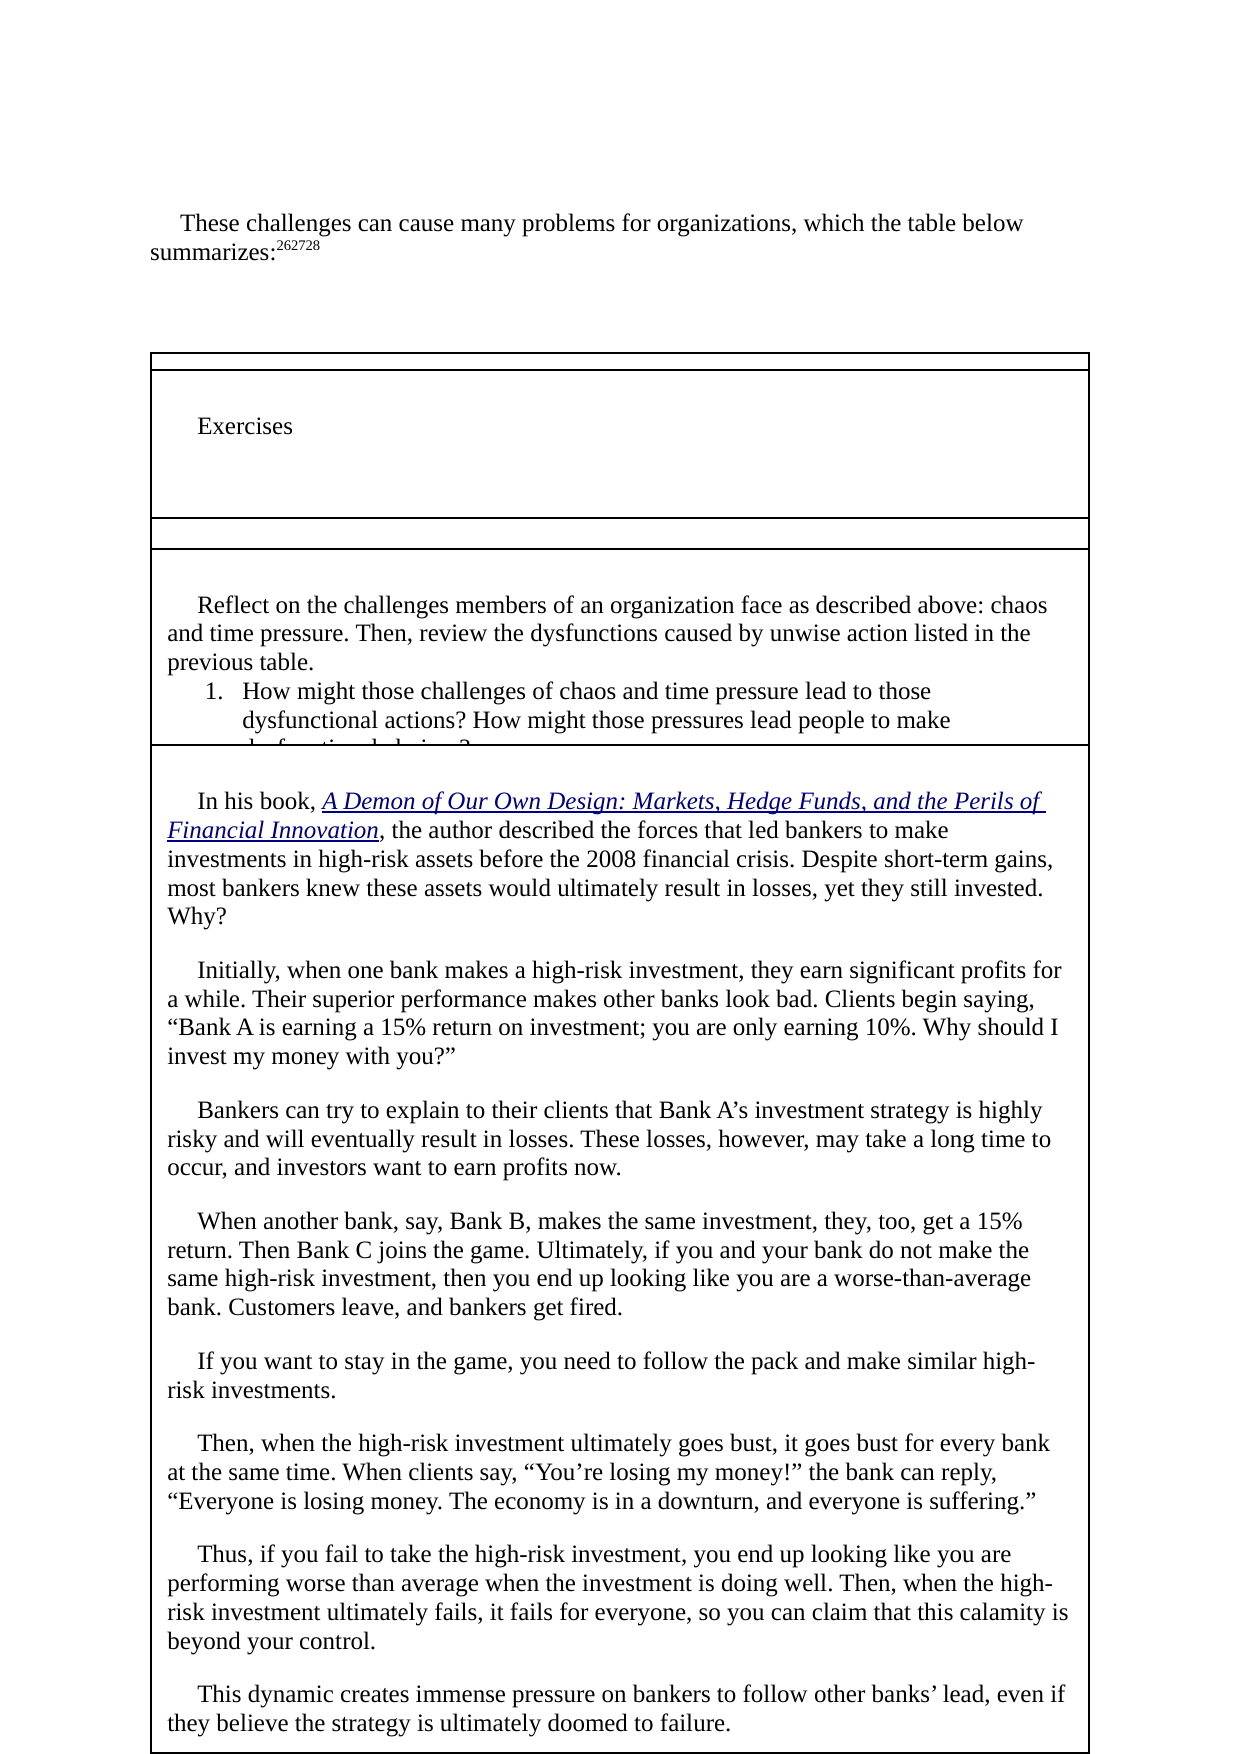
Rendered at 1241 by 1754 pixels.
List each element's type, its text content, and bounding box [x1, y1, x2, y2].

text When another bank, say, Bank B, makes the same investment, they, too, get a 15% return. Then Bank C joins the game. Ultimately, if you and your bank do not make the same high-risk investment, then you end up looking like you are a worse-than-average bank. Customers leave, and bankers get fired. [167, 1206, 1073, 1321]
text If you want to stay in the game, you need to follow the pack and make similar high-risk investments. [167, 1346, 1073, 1403]
list How might those challenges of chaos and time pressure lead to those dysfunctional actions? How might those pressures lead people to make dysfunctional choices? [204, 676, 1073, 744]
text This dynamic creates immense pressure on bankers to follow other banks’ lead, even if they believe the strategy is ultimately doomed to failure. [167, 1679, 1073, 1737]
text Reflect on the challenges members of an organization face as described above: chaos and time pressure. Then, review the dysfunctions caused by unwise action listed in the previous table. [167, 590, 1073, 676]
text In his book, A Demon of Our Own Design: Markets, Hedge Funds, and the Perils of Financial Innovation, the author described the forces that led bankers to make investments in high-risk assets before the 2008 financial crisis. Despite short-term gains, most bankers knew these assets would ultimately result in losses, yet they still invested. Why? [167, 786, 1073, 930]
text Then, when the high-risk investment ultimately goes bust, it goes bust for every bank at the same time. When clients say, “You’re losing my money!” the bank can reply, “Everyone is losing money. The economy is in a downturn, and everyone is suffering.” [167, 1428, 1073, 1514]
text Thus, if you fail to take the high-risk investment, you end up looking like you are performing worse than average when the investment is doing well. Then, when the high-risk investment ultimately fails, it fails for everyone, so you can claim that this calamity is beyond your control. [167, 1539, 1073, 1654]
text Exercises [167, 411, 1073, 440]
text These challenges can cause many problems for organizations, which the table below summarizes: [150, 208, 1090, 266]
text Bankers can try to explain to their clients that Bank A’s investment strategy is highly risky and will eventually result in losses. These losses, however, may take a long time to occur, and investors want to earn profits now. [167, 1095, 1073, 1181]
text Initially, when one bank makes a high-risk investment, they earn significant profits for a while. Their superior performance makes other banks look bad. Clients begin saying, “Bank A is earning a 15% return on investment; you are only earning 10%. Why should I invest my money with you?” [167, 955, 1073, 1070]
